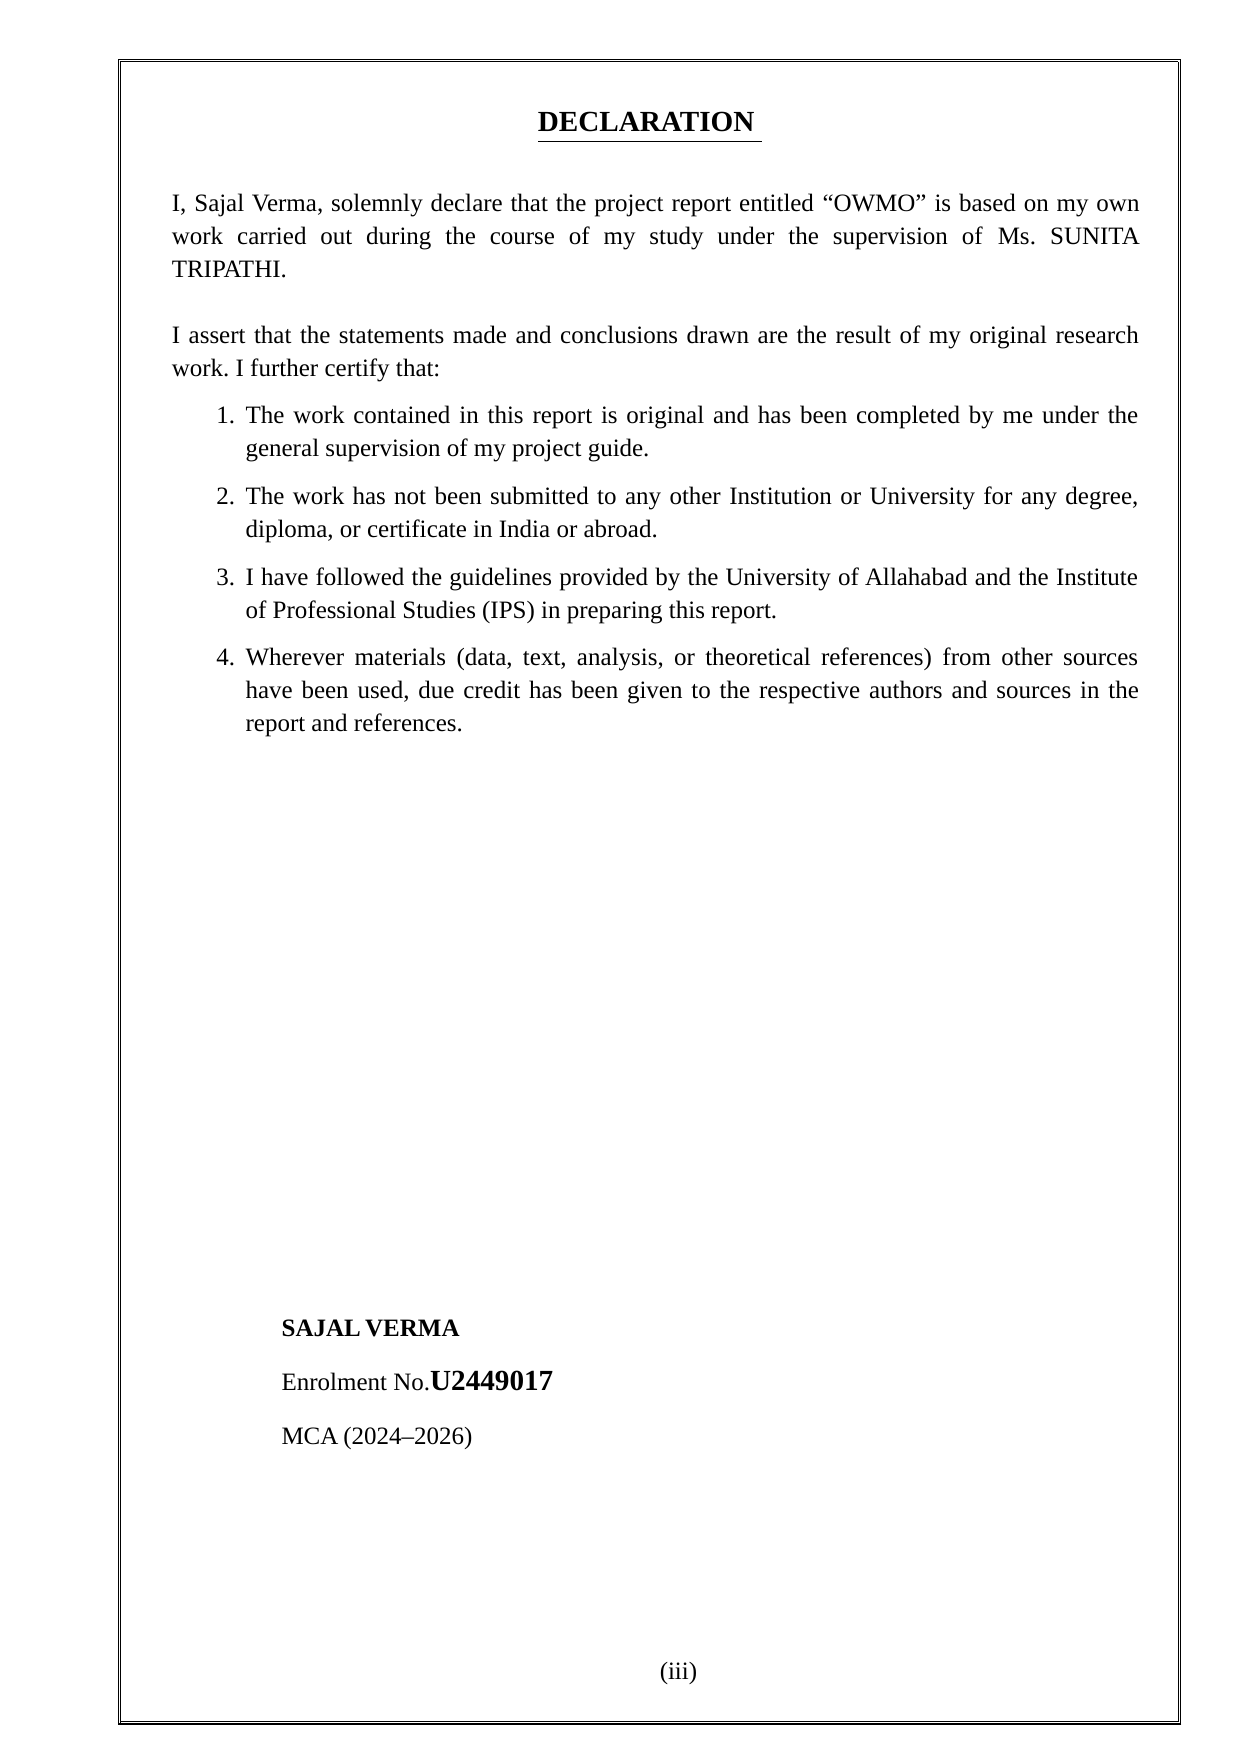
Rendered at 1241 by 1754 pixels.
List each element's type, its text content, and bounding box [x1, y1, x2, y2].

list Wherever materials (data, text, analysis, or theoretical references) from other sources have been used, due credit has been given to the respective authors and sources in the report and references. [216, 642, 1139, 737]
list I have followed the guidelines provided by the University of Allahabad and the Institute of Professional Studies (IPS) in preparing this report. [216, 562, 1139, 623]
text I assert that the statements made and conclusions drawn are the result of my original research work. I further certify that: [172, 320, 1139, 382]
list The work contained in this report is original and has been completed by me under the general supervision of my project guide. [216, 400, 1139, 462]
text I, Sajal Verma, solemnly declare that the project report entitled “OWMO” is based on my own work carried out during the course of my study under the supervision of Ms. SUNITA TRIPATHI. [172, 188, 1139, 282]
text DECLARATION [124, 104, 1175, 141]
list The work has not been submitted to any other Institution or University for any degree, diploma, or certificate in India or abroad. [216, 481, 1139, 543]
